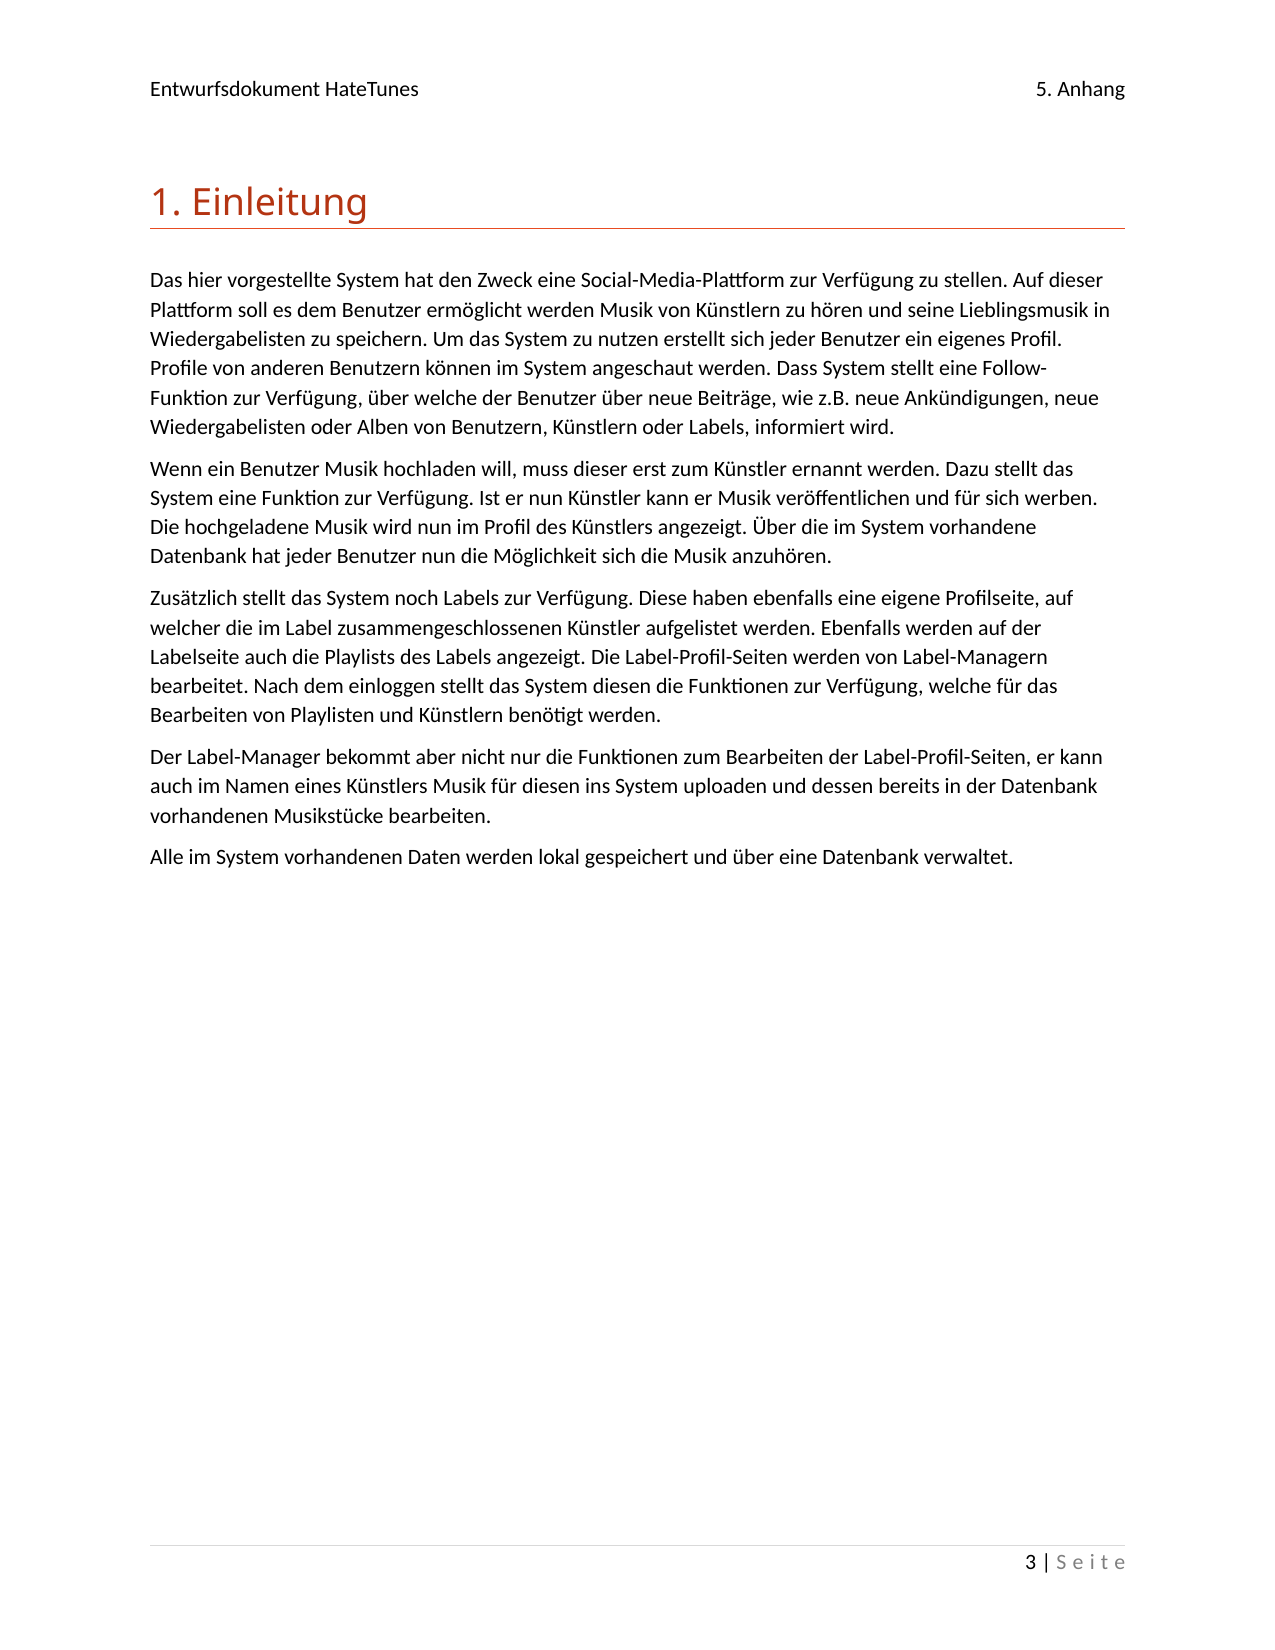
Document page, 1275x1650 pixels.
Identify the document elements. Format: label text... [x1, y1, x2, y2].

text Zusätzlich stellt das System noch Labels zur Verfügung. Diese haben ebenfalls eine eigene Profilseite, auf welcher die im Label zusammengeschlossenen Künstler aufgelistet werden. Ebenfalls werden auf der Labelseite auch die Playlists des Labels angezeigt. Die Label-Profil-Seiten werden von Label-Managern bearbeitet. Nach dem einloggen stellt das System diesen die Funktionen zur Verfügung, welche für das Bearbeiten von Playlisten und Künstlern benötigt werden. [150, 584, 1125, 728]
subtitle 1. Einleitung [150, 175, 1125, 228]
text Der Label-Manager bekommt aber nicht nur die Funktionen zum Bearbeiten der Label-Profil-Seiten, er kann auch im Namen eines Künstlers Musik für diesen ins System uploaden und dessen bereits in der Datenbank vorhandenen Musikstücke bearbeiten. [150, 743, 1125, 828]
text Wenn ein Benutzer Musik hochladen will, muss dieser erst zum Künstler ernannt werden. Dazu stellt das System eine Funktion zur Verfügung. Ist er nun Künstler kann er Musik veröffentlichen und für sich werben. Die hochgeladene Musik wird nun im Profil des Künstlers angezeigt. Über die im System vorhandene Datenbank hat jeder Benutzer nun die Möglichkeit sich die Musik anzuhören. [150, 455, 1125, 569]
text Das hier vorgestellte System hat den Zweck eine Social-Media-Plattform zur Verfügung zu stellen. Auf dieser Plattform soll es dem Benutzer ermöglicht werden Musik von Künstlern zu hören und seine Lieblingsmusik in Wiedergabelisten zu speichern. Um das System zu nutzen erstellt sich jeder Benutzer ein eigenes Profil. Profile von anderen Benutzern können im System angeschaut werden. Dass System stellt eine Follow-Funktion zur Verfügung, über welche der Benutzer über neue Beiträge, wie z.B. neue Ankündigungen, neue Wiedergabelisten oder Alben von Benutzern, Künstlern oder Labels, informiert wird. [150, 267, 1125, 440]
text Alle im System vorhandenen Daten werden lokal gespeichert und über eine Datenbank verwaltet. [150, 843, 1125, 870]
